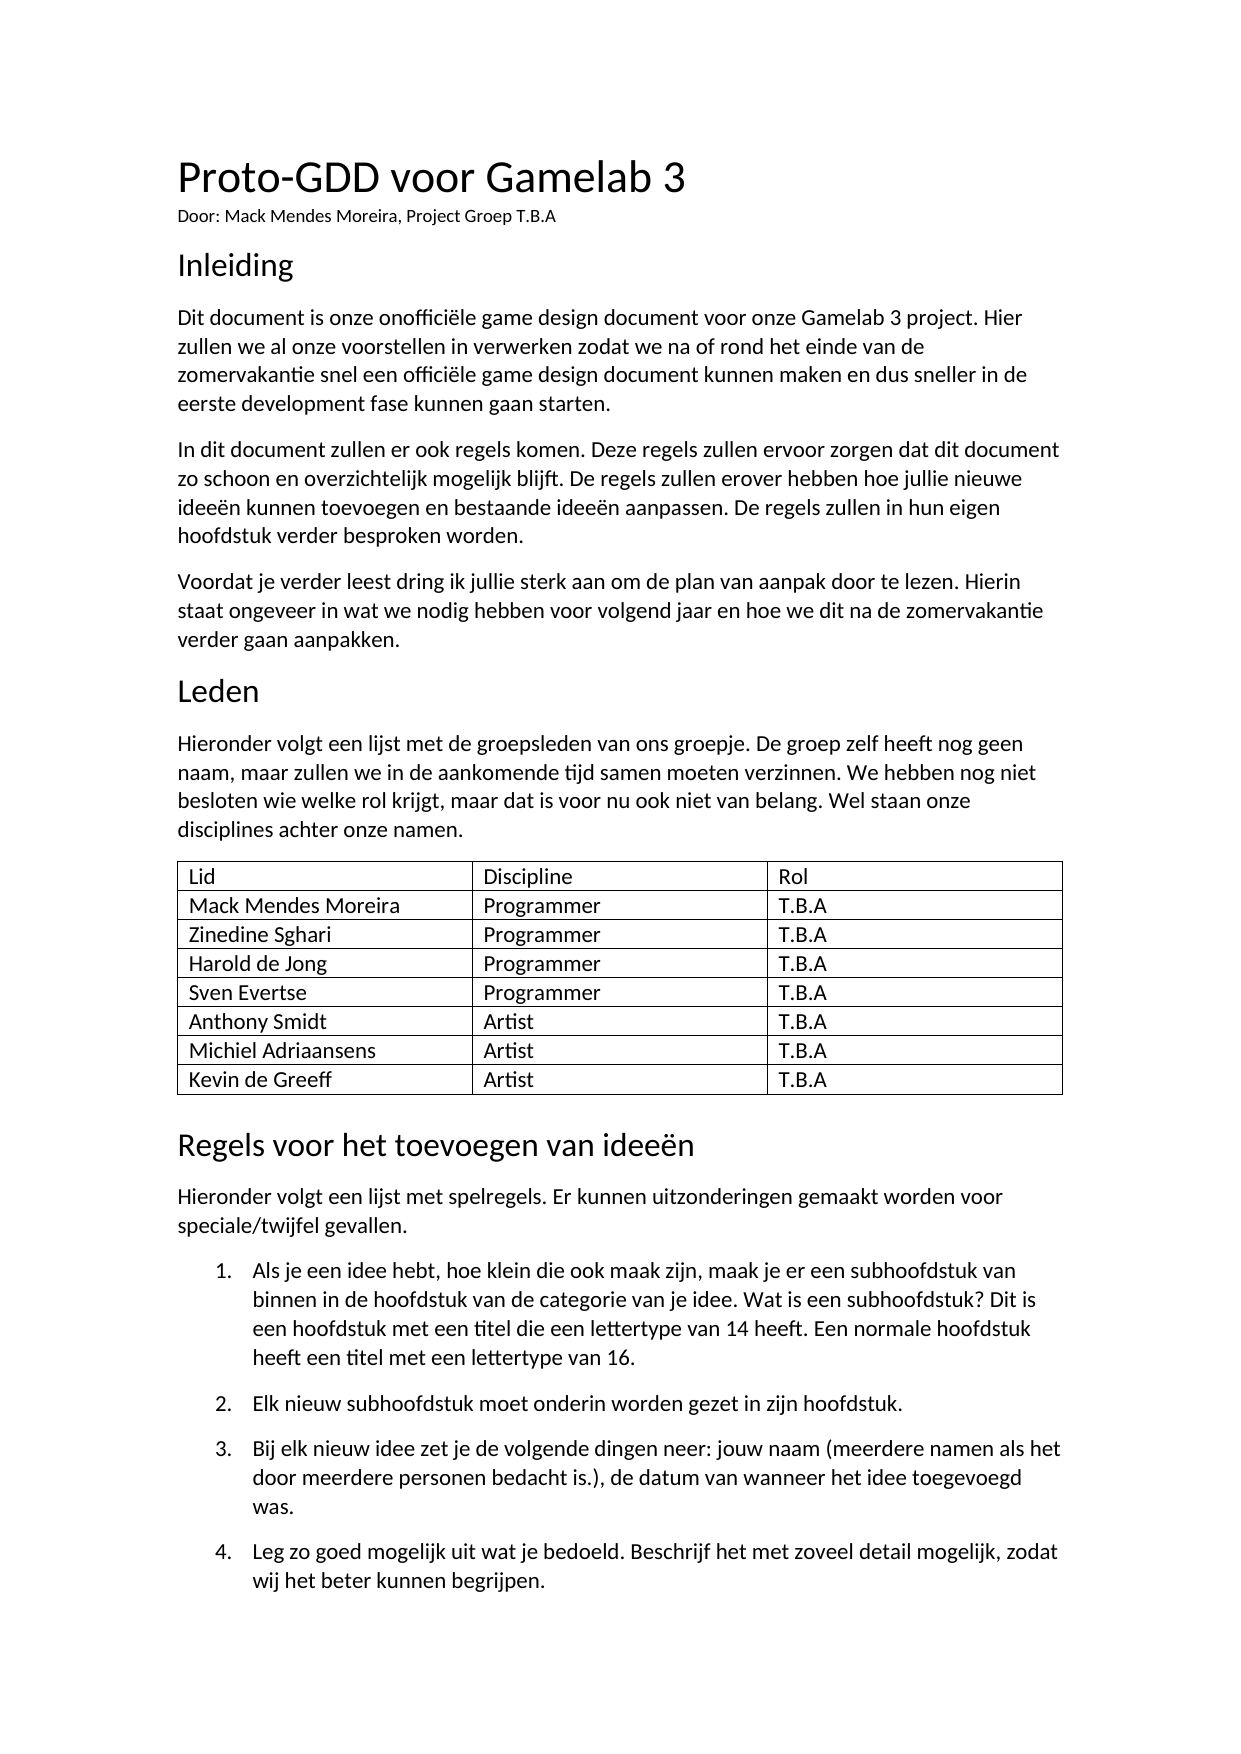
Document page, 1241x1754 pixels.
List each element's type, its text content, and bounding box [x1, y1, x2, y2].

text Hieronder volgt een lijst met spelregels. Er kunnen uitzonderingen gemaakt worden voor speciale/twijfel gevallen. [177, 1182, 1063, 1239]
list Als je een idee hebt, hoe klein die ook maak zijn, maak je er een subhoofdstuk van binnen in de hoofdstuk van de categorie van je idee. Wat is een subhoofdstuk? Dit is een hoofdstuk met een titel die een lettertype van 14 heeft. Een normale hoofdstuk heeft een titel met een lettertype van 16. [215, 1257, 1063, 1371]
table_cell Programmer [473, 891, 767, 919]
table_cell T.B.A [768, 949, 1062, 977]
table_header Rol [768, 862, 1062, 890]
table_cell Sven Evertse [178, 978, 472, 1006]
text Leden [177, 670, 1063, 711]
table_cell T.B.A [768, 1065, 1062, 1093]
table_cell T.B.A [768, 978, 1062, 1006]
table_cell Anthony Smidt [178, 1007, 472, 1035]
text Hieronder volgt een lijst met de groepsleden van ons groepje. De groep zelf heeft nog geen naam, maar zullen we in de aankomende tijd samen moeten verzinnen. We hebben nog niet besloten wie welke rol krijgt, maar dat is voor nu ook niet van belang. Wel staan onze disciplines achter onze namen. [177, 729, 1063, 843]
table_cell T.B.A [768, 1007, 1062, 1035]
table_cell T.B.A [768, 891, 1062, 919]
table_cell Programmer [473, 978, 767, 1006]
text Proto-GDD voor Gamelab 3 Door: Mack Mendes Moreira, Project Groep T.B.A [177, 148, 1063, 227]
text Regels voor het toevoegen van ideeën [177, 1095, 1063, 1164]
table_cell Artist [473, 1065, 767, 1093]
table_cell Mack Mendes Moreira [178, 891, 472, 919]
table_cell Artist [473, 1036, 767, 1064]
text Voordat je verder leest dring ik jullie sterk aan om de plan van aanpak door te lezen. Hierin staat ongeveer in wat we nodig hebben voor volgend jaar en hoe we dit na de zomervakantie verder gaan aanpakken. [177, 567, 1063, 653]
text Inleiding [177, 244, 1063, 285]
list Bij elk nieuw idee zet je de volgende dingen neer: jouw naam (meerdere namen als het door meerdere personen bedacht is.), de datum van wanneer het idee toegevoegd was. [215, 1434, 1063, 1520]
table_cell Kevin de Greeff [178, 1065, 472, 1093]
list Leg zo goed mogelijk uit wat je bedoeld. Beschrijf het met zoveel detail mogelijk, zodat wij het beter kunnen begrijpen. [215, 1537, 1063, 1594]
table_cell Programmer [473, 920, 767, 948]
text Dit document is onze onofficiële game design document voor onze Gamelab 3 project. Hier zullen we al onze voorstellen in verwerken zodat we na of rond het einde van de zomervakantie snel een officiële game design document kunnen maken en dus sneller in de eerste development fase kunnen gaan starten. [177, 303, 1063, 417]
table_cell Programmer [473, 949, 767, 977]
table_header Lid [178, 862, 472, 890]
table_cell Artist [473, 1007, 767, 1035]
table_cell Harold de Jong [178, 949, 472, 977]
text In dit document zullen er ook regels komen. Deze regels zullen ervoor zorgen dat dit document zo schoon en overzichtelijk mogelijk blijft. De regels zullen erover hebben hoe jullie nieuwe ideeën kunnen toevoegen en bestaande ideeën aanpassen. De regels zullen in hun eigen hoofdstuk verder besproken worden. [177, 435, 1063, 549]
list Elk nieuw subhoofdstuk moet onderin worden gezet in zijn hoofdstuk. [215, 1389, 1063, 1417]
table_cell T.B.A [768, 920, 1062, 948]
table_cell Michiel Adriaansens [178, 1036, 472, 1064]
table_header Discipline [473, 862, 767, 890]
table_cell Zinedine Sghari [178, 920, 472, 948]
table_cell T.B.A [768, 1036, 1062, 1064]
